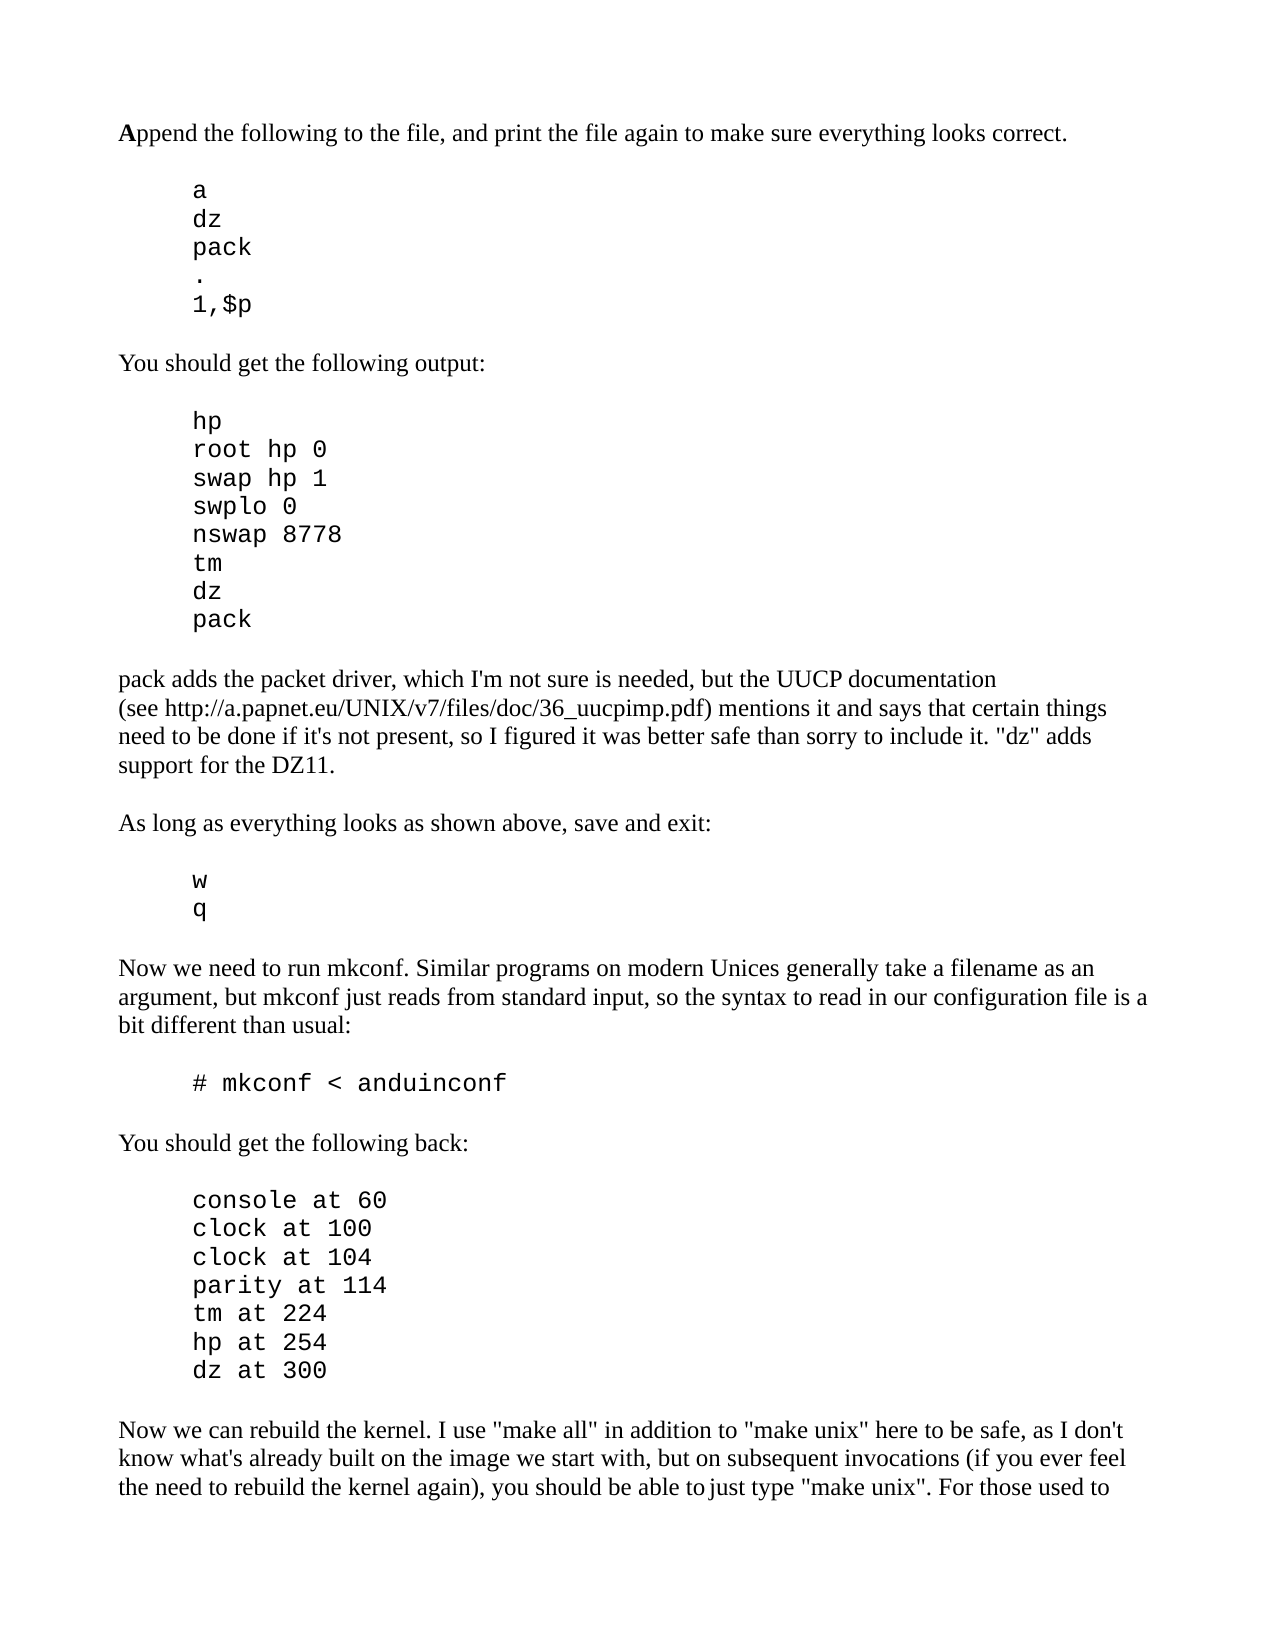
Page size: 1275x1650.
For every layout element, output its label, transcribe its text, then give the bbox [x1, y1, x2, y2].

text swap hp 1 [118, 465, 1157, 493]
text clock at 100 [118, 1216, 1157, 1244]
text . [118, 263, 1157, 291]
text hp [118, 406, 1157, 437]
text parity at 114 [118, 1273, 1157, 1301]
text As long as everything looks as shown above, save and exit: [118, 808, 1157, 836]
text clock at 104 [118, 1244, 1157, 1273]
text 1,$p [118, 291, 1157, 320]
text # mkconf < anduinconf [118, 1068, 1157, 1099]
text root hp 0 [118, 437, 1157, 465]
text Append the following to the file, and print the file again to make sure everything looks correct. [118, 118, 1157, 147]
text pack [118, 235, 1157, 263]
text dz at 300 [118, 1358, 1157, 1386]
text You should get the following back: [118, 1128, 1157, 1156]
text w [118, 865, 1157, 896]
text swplo 0 [118, 493, 1157, 522]
text tm at 224 [118, 1301, 1157, 1329]
text (see http://a.papnet.eu/UNIX/v7/files/doc/36_uucpimp.pdf) mentions it and says that certain things need to be done if it's not present, so I figured it was better safe than sorry to include it. "dz" adds support for the DZ11. [118, 693, 1157, 779]
text Now we can rebuild the kernel. I use "make all" in addition to "make unix" here to be safe, as I don't know what's already built on the image we start with, but on subsequent invocations (if you ever feel the need to rebuild the kernel again), you should be able to just type "make unix". For those used to [118, 1415, 1157, 1501]
text a [118, 176, 1157, 206]
text tm [118, 550, 1157, 578]
text Now we need to run mkconf. Similar programs on modern Unices generally take a filename as an argument, but mkconf just reads from standard input, so the syntax to read in our configuration file is a bit different than usual: [118, 953, 1157, 1039]
text console at 60 [118, 1185, 1157, 1216]
text hp at 254 [118, 1329, 1157, 1358]
text dz [118, 206, 1157, 235]
text You should get the following output: [118, 348, 1157, 377]
text pack adds the packet driver, which I'm not sure is needed, but the UUCP documentation [118, 664, 1157, 693]
text dz [118, 578, 1157, 607]
text nswap 8778 [118, 522, 1157, 550]
text pack [118, 607, 1157, 635]
text q [118, 896, 1157, 924]
